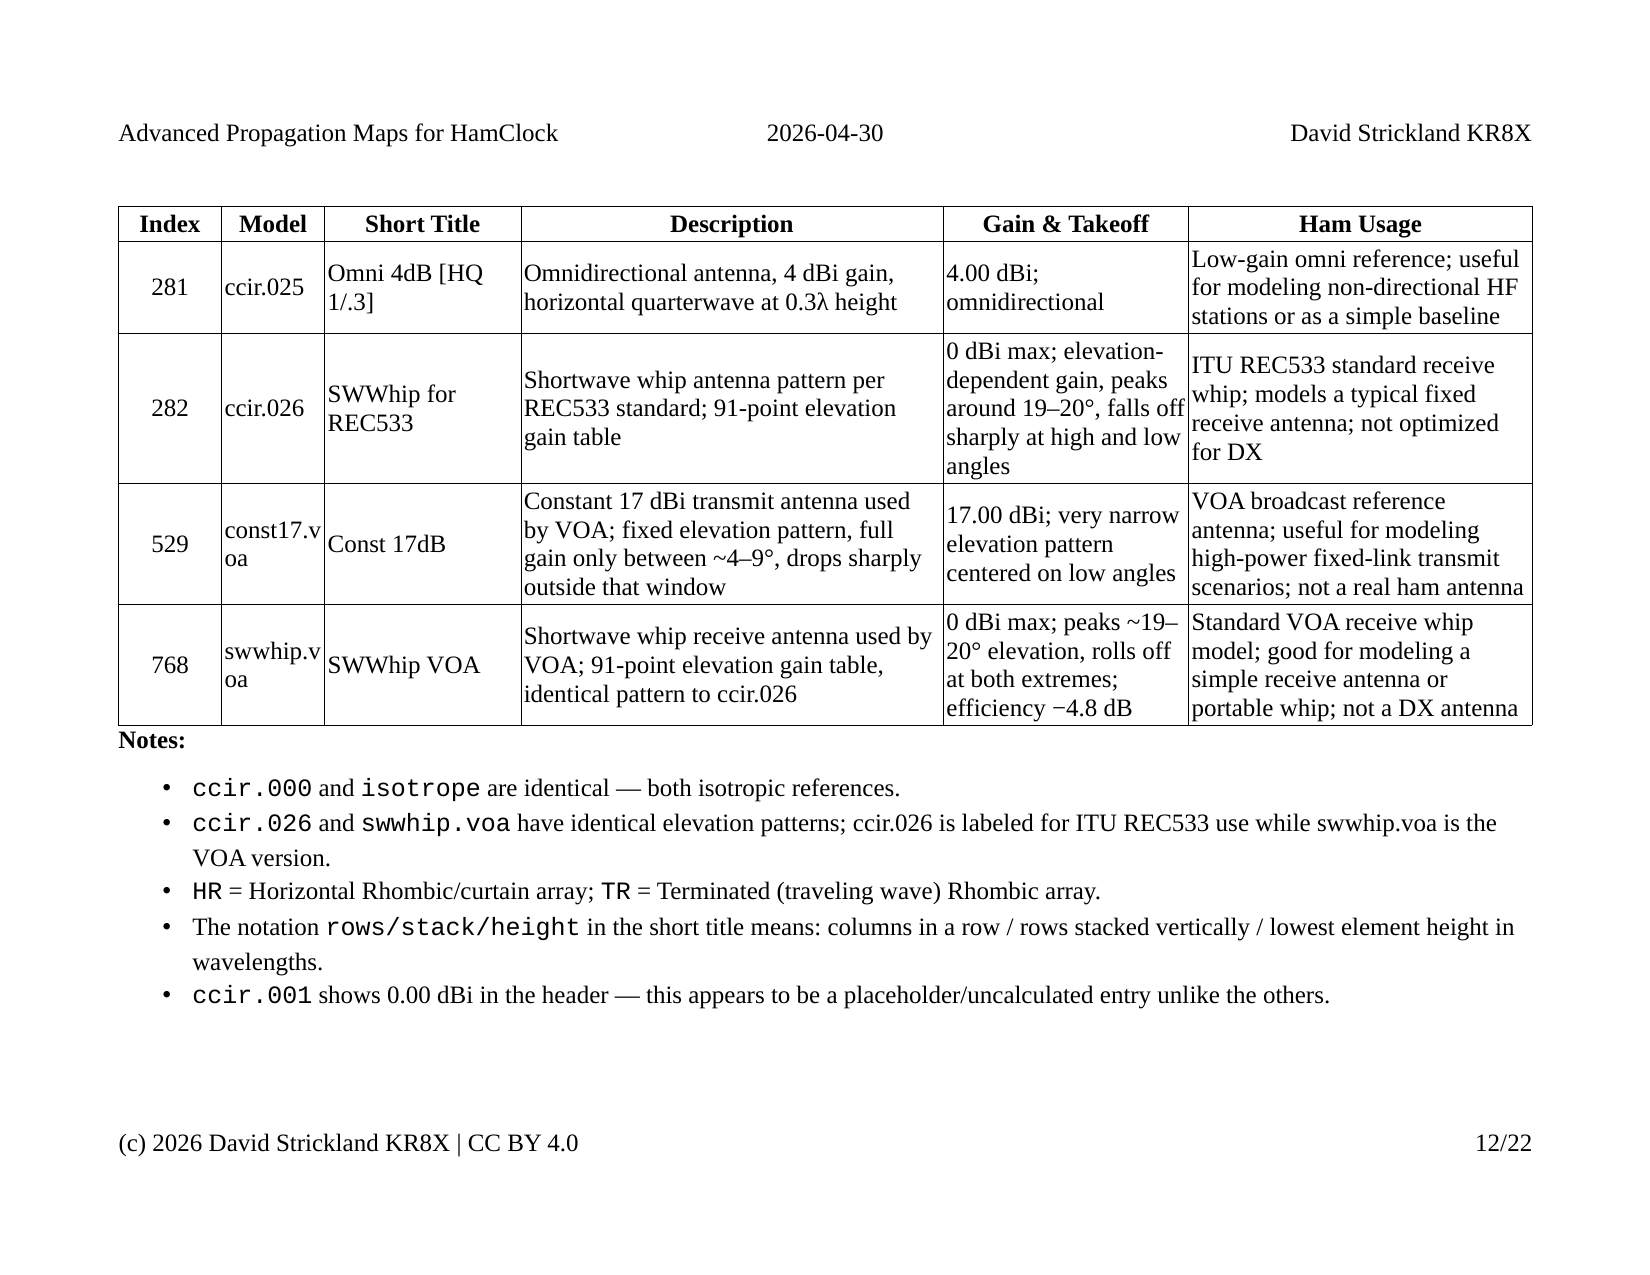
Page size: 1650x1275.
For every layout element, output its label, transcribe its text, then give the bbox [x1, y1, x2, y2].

table_cell VOA broadcast reference antenna; useful for modeling high-power fixed-link transmit scenarios; not a real ham antenna [1189, 484, 1532, 604]
table_cell Standard VOA receive whip model; good for modeling a simple receive antenna or portable whip; not a DX antenna [1189, 605, 1532, 725]
table_header Gain & Takeoff [944, 207, 1188, 241]
list HR = Horizontal Rhombic/curtain array; TR = Terminated (traveling wave) Rhombic array. [162, 876, 1532, 907]
table_cell 4.00 dBi; omnidirectional [944, 242, 1188, 333]
text Notes: [118, 726, 1532, 754]
table_cell Omnidirectional antenna, 4 dBi gain, horizontal quarterwave at 0.3λ height [522, 242, 943, 333]
table_cell ccir.026 [222, 334, 324, 483]
table_cell 17.00 dBi; very narrow elevation pattern centered on low angles [944, 484, 1188, 604]
table_header Index [119, 207, 221, 241]
table_cell swwhip.voa [222, 605, 324, 725]
list ccir.026 and swwhip.voa have identical elevation patterns; ccir.026 is labeled for ITU REC533 use while swwhip.voa is the VOA version. [162, 808, 1532, 872]
list ccir.001 shows 0.00 dBi in the header — this appears to be a placeholder/uncalculated entry unlike the others. [162, 980, 1532, 1011]
table_header Description [522, 207, 943, 241]
table_cell 0 dBi max; elevation-dependent gain, peaks around 19–20°, falls off sharply at high and low angles [944, 334, 1188, 483]
table_cell Omni 4dB [HQ 1/.3] [325, 242, 521, 333]
table_cell Const 17dB [325, 484, 521, 604]
table_cell 529 [119, 484, 221, 604]
table_header Model [222, 207, 324, 241]
table_cell ccir.025 [222, 242, 324, 333]
table_header Ham Usage [1189, 207, 1532, 241]
table_cell 768 [119, 605, 221, 725]
table_cell const17.voa [222, 484, 324, 604]
table_cell Shortwave whip antenna pattern per REC533 standard; 91-point elevation gain table [522, 334, 943, 483]
table_cell Low-gain omni reference; useful for modeling non-directional HF stations or as a simple baseline [1189, 242, 1532, 333]
table_cell SWWhip VOA [325, 605, 521, 725]
table_cell Shortwave whip receive antenna used by VOA; 91-point elevation gain table, identical pattern to ccir.026 [522, 605, 943, 725]
list The notation rows/stack/height in the short title means: columns in a row / rows stacked vertically / lowest element height in wavelengths. [162, 912, 1532, 976]
table_header Short Title [325, 207, 521, 241]
table_cell 0 dBi max; peaks ~19–20° elevation, rolls off at both extremes; efficiency −4.8 dB [944, 605, 1188, 725]
table_cell 282 [119, 334, 221, 483]
table_cell SWWhip for REC533 [325, 334, 521, 483]
table_cell Constant 17 dBi transmit antenna used by VOA; fixed elevation pattern, full gain only between ~4–9°, drops sharply outside that window [522, 484, 943, 604]
table_cell ITU REC533 standard receive whip; models a typical fixed receive antenna; not optimized for DX [1189, 334, 1532, 483]
list ccir.000 and isotrope are identical — both isotropic references. [162, 773, 1532, 804]
table_cell 281 [119, 242, 221, 333]
